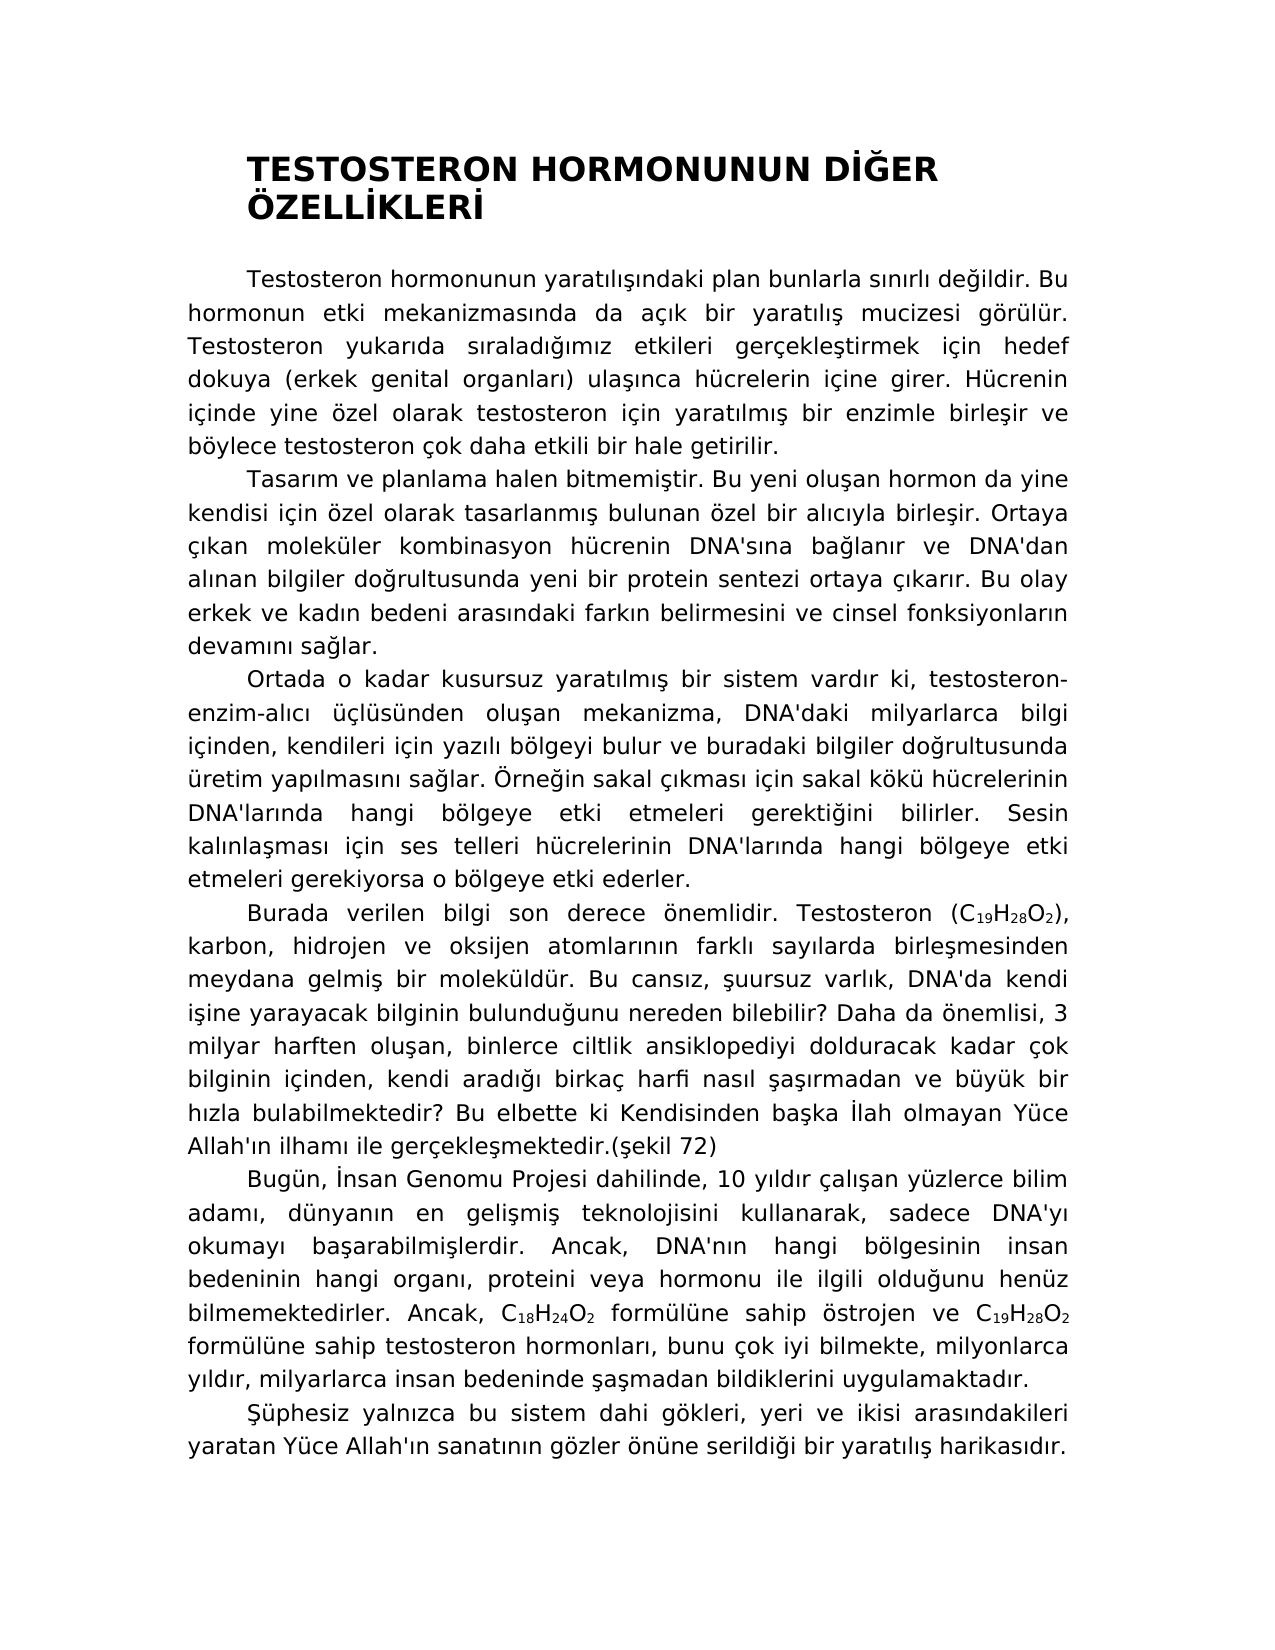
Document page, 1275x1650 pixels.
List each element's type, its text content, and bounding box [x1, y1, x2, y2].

text Bugün, İnsan Genomu Projesi dahilinde, 10 yıldır çalışan yüzlerce bilim adamı, dünyanın en gelişmiş teknolojisini kullanarak, sadece DNA'yı okumayı başarabilmişlerdir. Ancak, DNA'nın hangi bölgesinin insan bedeninin hangi organı, proteini veya hormonu ile ilgili olduğunu henüz bilmemektedirler. Ancak, C18H24O2 formülüne sahip östrojen ve C19H28O2 formülüne sahip testosteron hormonları, bunu çok iyi bilmekte, milyonlarca yıldır, milyarlarca insan bedeninde şaşmadan bildiklerini uygulamaktadır. [187, 1161, 1070, 1394]
text Testosteron hormonunun yaratılışındaki plan bunlarla sınırlı değildir. Bu hormonun etki mekanizmasında da açık bir yaratılış mucizesi görülür. Testosteron yukarıda sıraladığımız etkileri gerçekleştirmek için hedef dokuya (erkek genital organları) ulaşınca hücrelerin içine girer. Hücrenin içinde yine özel olarak testosteron için yaratılmış bir enzimle birleşir ve böylece testosteron çok daha etkili bir hale getirilir. [187, 261, 1070, 461]
text Burada verilen bilgi son derece önemlidir. Testosteron (C19H28O2), karbon, hidrojen ve oksijen atomlarının farklı sayılarda birleşmesinden meydana gelmiş bir moleküldür. Bu cansız, şuursuz varlık, DNA'da kendi işine yarayacak bilginin bulunduğunu nereden bilebilir? Daha da önemlisi, 3 milyar harften oluşan, binlerce ciltlik ansiklopediyi dolduracak kadar çok bilginin içinden, kendi aradığı birkaç harfi nasıl şaşırmadan ve büyük bir hızla bulabilmektedir? Bu elbette ki Kendisinden başka İlah olmayan Yüce Allah'ın ilhamı ile gerçekleşmektedir.(şekil 72) [187, 894, 1070, 1161]
text Tasarım ve planlama halen bitmemiştir. Bu yeni oluşan hormon da yine kendisi için özel olarak tasarlanmış bulunan özel bir alıcıyla birleşir. Ortaya çıkan moleküler kombinasyon hücrenin DNA'sına bağlanır ve DNA'dan alınan bilgiler doğrultusunda yeni bir protein sentezi ortaya çıkarır. Bu olay erkek ve kadın bedeni arasındaki farkın belirmesini ve cinsel fonksiyonların devamını sağlar. [187, 461, 1070, 661]
text TESTOSTERON HORMONUNUN DİĞER [187, 150, 1070, 189]
text ÖZELLİKLERİ [187, 189, 1070, 228]
text Ortada o kadar kusursuz yaratılmış bir sistem vardır ki, testosteron-enzim-alıcı üçlüsünden oluşan mekanizma, DNA'daki milyarlarca bilgi içinden, kendileri için yazılı bölgeyi bulur ve buradaki bilgiler doğrultusunda üretim yapılmasını sağlar. Örneğin sakal çıkması için sakal kökü hücrelerinin DNA'larında hangi bölgeye etki etmeleri gerektiğini bilirler. Sesin kalınlaşması için ses telleri hücrelerinin DNA'larında hangi bölgeye etki etmeleri gerekiyorsa o bölgeye etki ederler. [187, 661, 1070, 894]
text Şüphesiz yalnızca bu sistem dahi gökleri, yeri ve ikisi arasındakileri yaratan Yüce Allah'ın sanatının gözler önüne serildiği bir yaratılış harikasıdır. [187, 1394, 1070, 1461]
